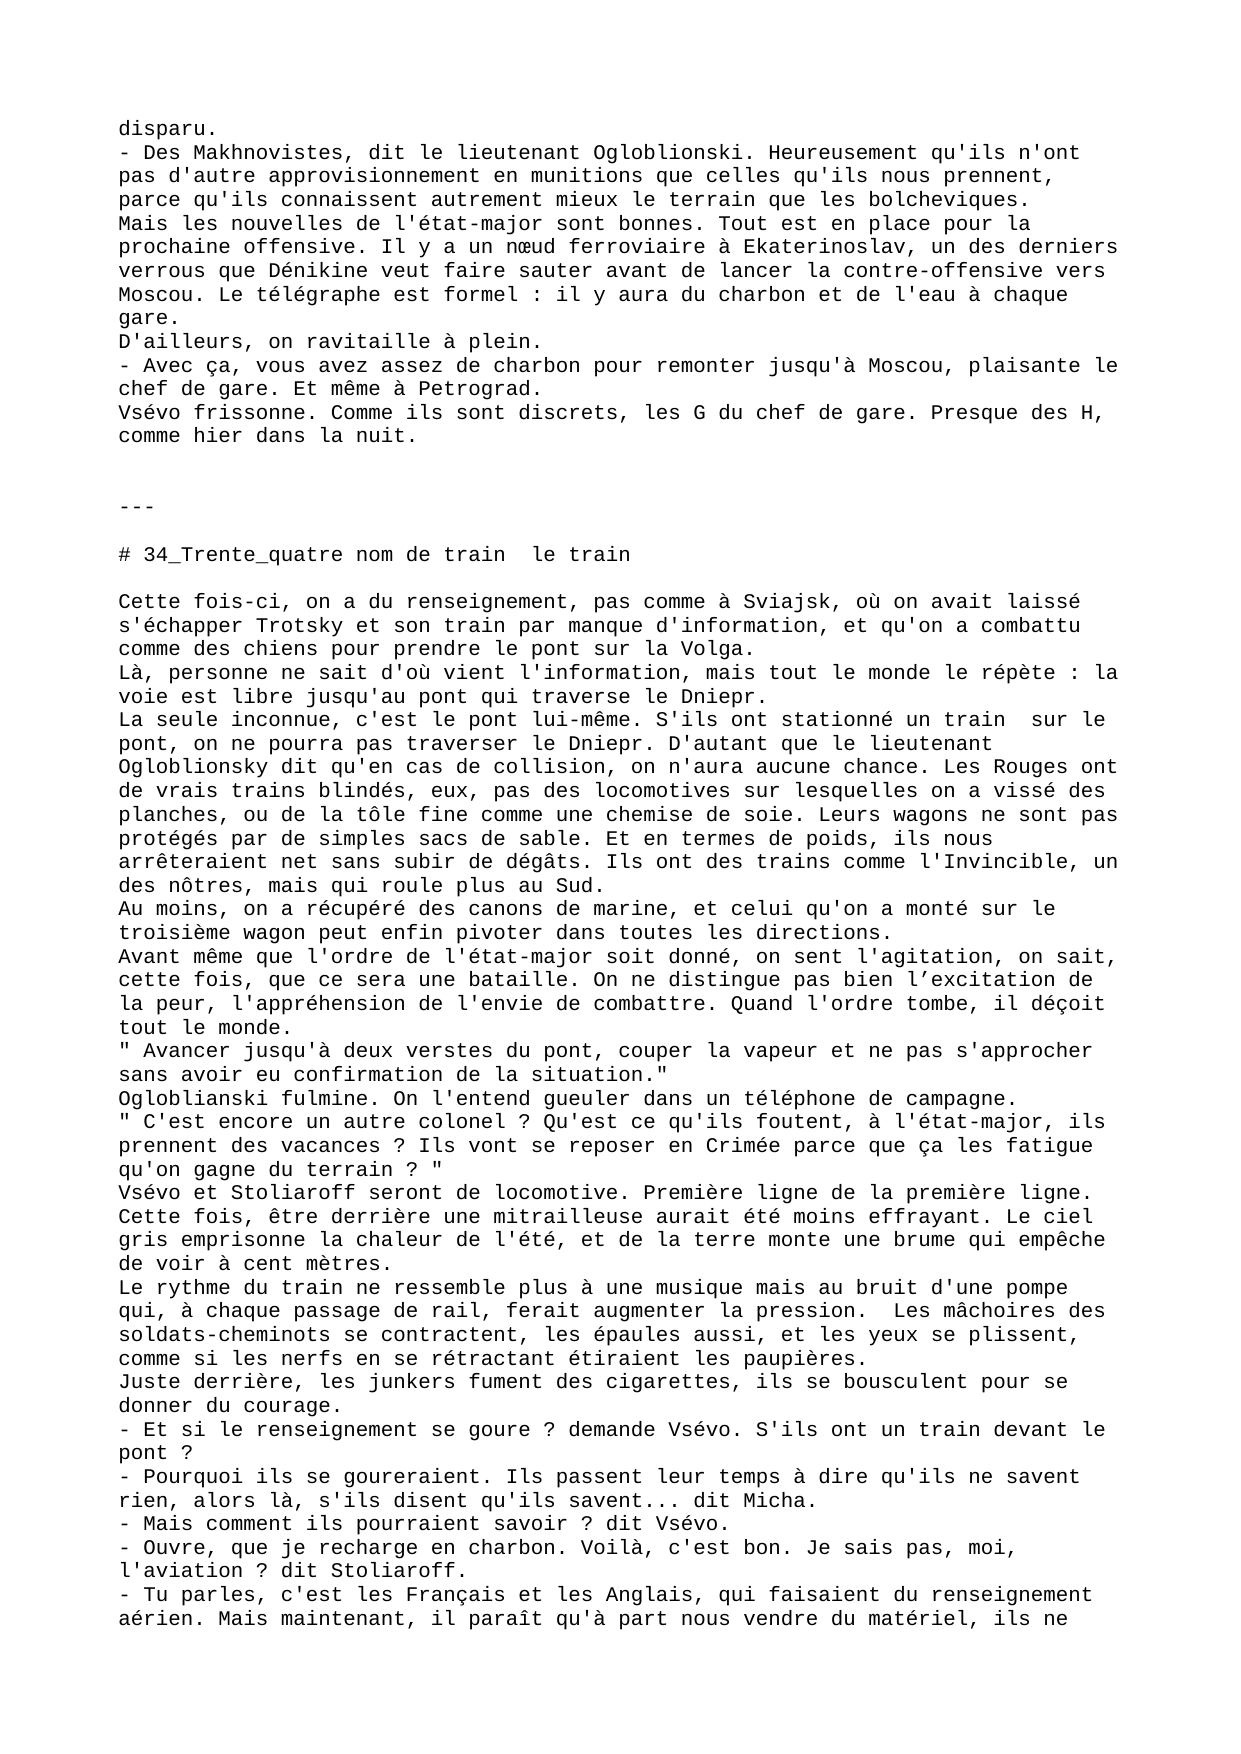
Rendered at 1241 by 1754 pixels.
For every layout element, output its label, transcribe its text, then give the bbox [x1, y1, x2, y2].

text - Des Makhnovistes, dit le lieutenant Ogloblionski. Heureusement qu'ils n'ont pas d'autre approvisionnement en munitions que celles qu'ils nous prennent, parce qu'ils connaissent autrement mieux le terrain que les bolcheviques. [118, 142, 1122, 213]
text - Tu parles, c'est les Français et les Anglais, qui faisaient du renseignement aérien. Mais maintenant, il paraît qu'à part nous vendre du matériel, ils ne [118, 1584, 1122, 1631]
text disparu. [118, 118, 1122, 142]
text # 34_Trente_quatre nom de train le train [118, 544, 1122, 567]
text Le rythme du train ne ressemble plus à une musique mais au bruit d'une pompe qui, à chaque passage de rail, ferait augmenter la pression. Les mâchoires des soldats-cheminots se contractent, les épaules aussi, et les yeux se plissent, comme si les nerfs en se rétractant étiraient les paupières. [118, 1277, 1122, 1371]
text - Mais comment ils pourraient savoir ? dit Vsévo. [118, 1513, 1122, 1537]
text Mais les nouvelles de l'état-major sont bonnes. Tout est en place pour la prochaine offensive. Il y a un nœud ferroviaire à Ekaterinoslav, un des derniers verrous que Dénikine veut faire sauter avant de lancer la contre-offensive vers Moscou. Le télégraphe est formel : il y aura du charbon et de l'eau à chaque gare. [118, 213, 1122, 331]
text --- [118, 496, 1122, 520]
text - Et si le renseignement se goure ? demande Vsévo. S'ils ont un train devant le pont ? [118, 1419, 1122, 1466]
text Vsévo frissonne. Comme ils sont discrets, les G du chef de gare. Presque des H, comme hier dans la nuit. [118, 402, 1122, 449]
text Ogloblianski fulmine. On l'entend gueuler dans un téléphone de campagne. [118, 1088, 1122, 1111]
text - Ouvre, que je recharge en charbon. Voilà, c'est bon. Je sais pas, moi, l'aviation ? dit Stoliaroff. [118, 1537, 1122, 1584]
text La seule inconnue, c'est le pont lui-même. S'ils ont stationné un train sur le pont, on ne pourra pas traverser le Dniepr. D'autant que le lieutenant Ogloblionsky dit qu'en cas de collision, on n'aura aucune chance. Les Rouges ont de vrais trains blindés, eux, pas des locomotives sur lesquelles on a vissé des planches, ou de la tôle fine comme une chemise de soie. Leurs wagons ne sont pas protégés par de simples sacs de sable. Et en termes de poids, ils nous arrêteraient net sans subir de dégâts. Ils ont des trains comme l'Invincible, un des nôtres, mais qui roule plus au Sud. [118, 709, 1122, 898]
text Vsévo et Stoliaroff seront de locomotive. Première ligne de la première ligne. Cette fois, être derrière une mitrailleuse aurait été moins effrayant. Le ciel gris emprisonne la chaleur de l'été, et de la terre monte une brume qui empêche de voir à cent mètres. [118, 1182, 1122, 1277]
text Au moins, on a récupéré des canons de marine, et celui qu'on a monté sur le troisième wagon peut enfin pivoter dans toutes les directions. [118, 898, 1122, 946]
text D'ailleurs, on ravitaille à plein. [118, 331, 1122, 354]
text Cette fois-ci, on a du renseignement, pas comme à Sviajsk, où on avait laissé s'échapper Trotsky et son train par manque d'information, et qu'on a combattu comme des chiens pour prendre le pont sur la Volga. [118, 591, 1122, 662]
text " C'est encore un autre colonel ? Qu'est ce qu'ils foutent, à l'état-major, ils prennent des vacances ? Ils vont se reposer en Crimée parce que ça les fatigue qu'on gagne du terrain ? " [118, 1111, 1122, 1182]
text Là, personne ne sait d'où vient l'information, mais tout le monde le répète : la voie est libre jusqu'au pont qui traverse le Dniepr. [118, 662, 1122, 709]
text - Avec ça, vous avez assez de charbon pour remonter jusqu'à Moscou, plaisante le chef de gare. Et même à Petrograd. [118, 354, 1122, 402]
text Avant même que l'ordre de l'état-major soit donné, on sent l'agitation, on sait, cette fois, que ce sera une bataille. On ne distingue pas bien l’excitation de la peur, l'appréhension de l'envie de combattre. Quand l'ordre tombe, il déçoit tout le monde. [118, 946, 1122, 1040]
text " Avancer jusqu'à deux verstes du pont, couper la vapeur et ne pas s'approcher sans avoir eu confirmation de la situation." [118, 1040, 1122, 1088]
text Juste derrière, les junkers fument des cigarettes, ils se bousculent pour se donner du courage. [118, 1371, 1122, 1419]
text - Pourquoi ils se goureraient. Ils passent leur temps à dire qu'ils ne savent rien, alors là, s'ils disent qu'ils savent... dit Micha. [118, 1466, 1122, 1513]
